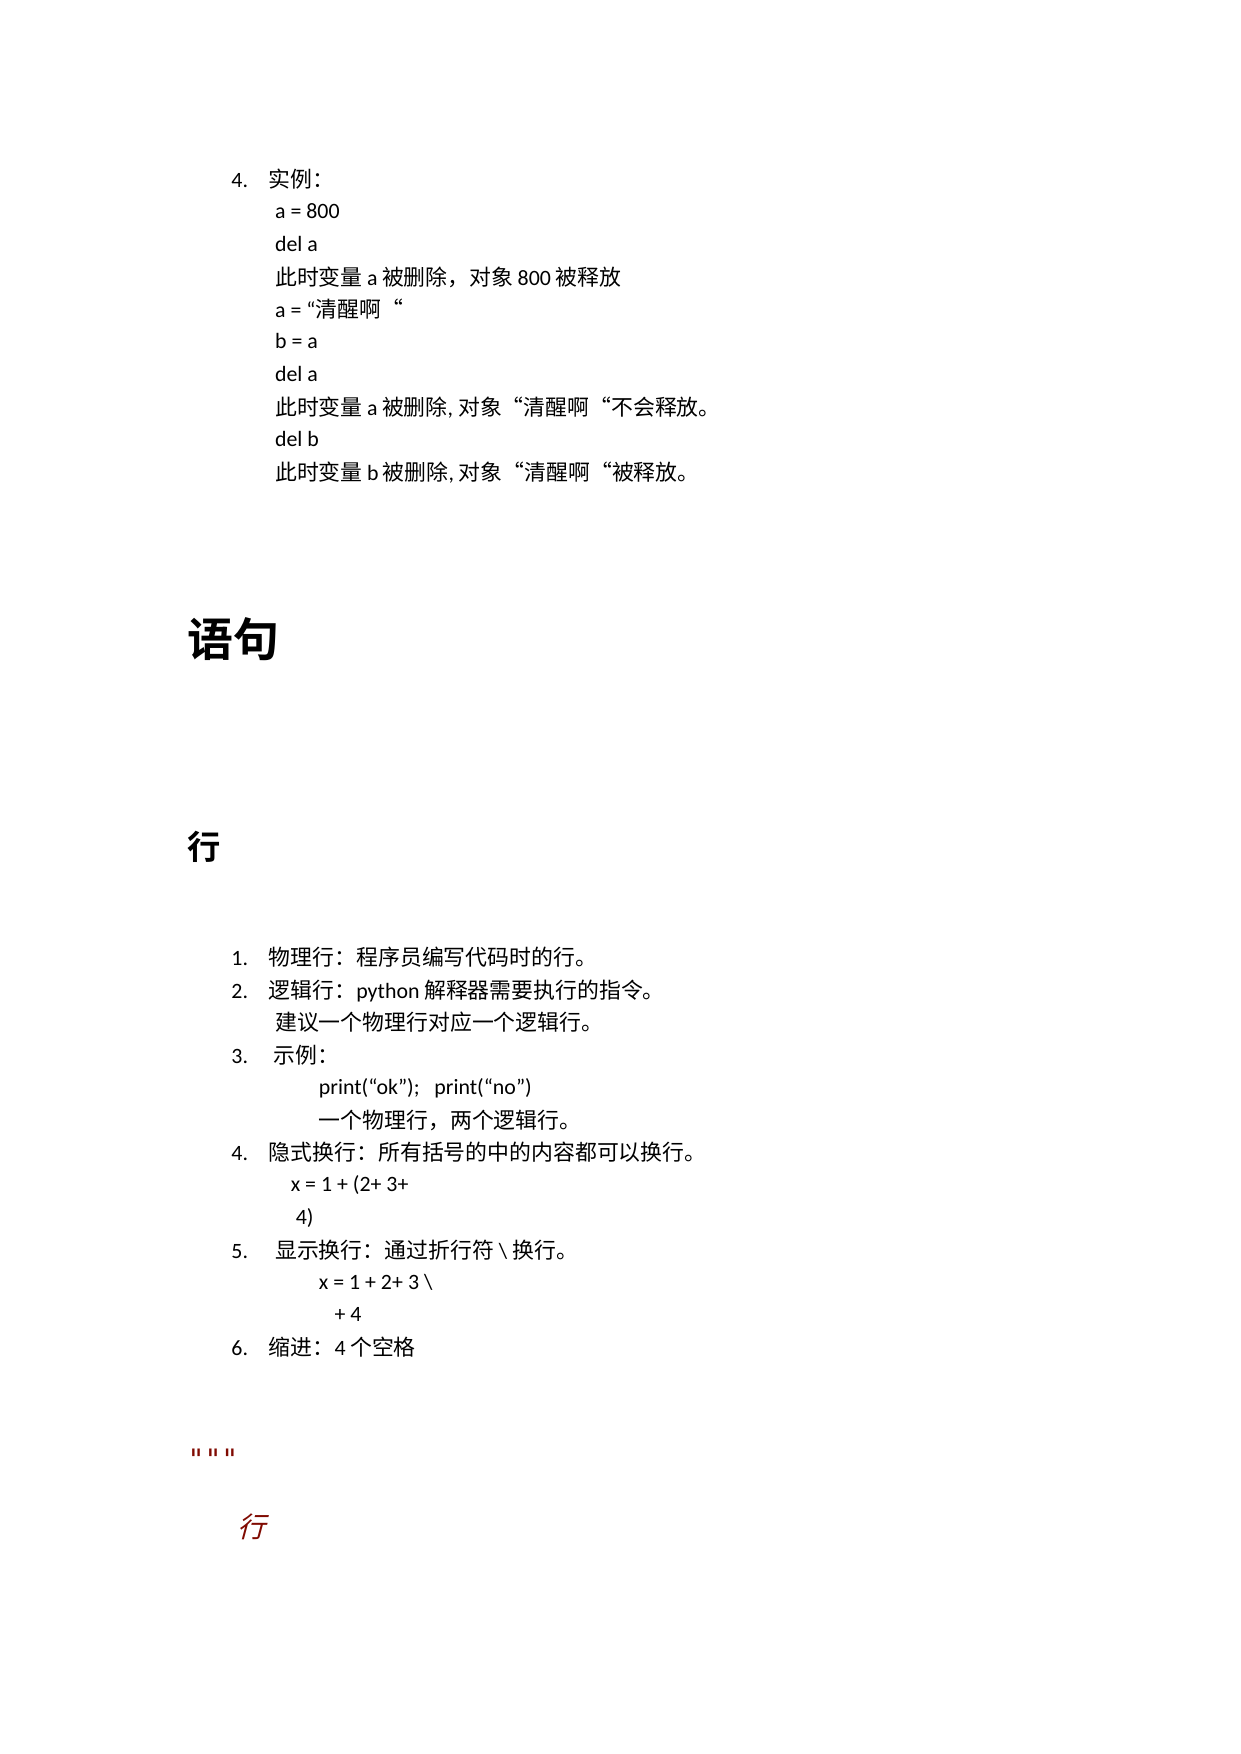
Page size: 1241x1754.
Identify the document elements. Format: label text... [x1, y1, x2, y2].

text 此时变量a被删除, 对象“清醒啊“不会释放。 [231, 389, 1053, 422]
text del a [231, 227, 1053, 259]
list 示例： [231, 1037, 1053, 1070]
text 行 [187, 1492, 1053, 1557]
text 一个物理行，两个逻辑行。 [275, 1102, 1053, 1135]
text 建议一个物理行对应一个逻辑行。 [187, 1005, 1053, 1037]
text 此时变量b被删除, 对象“清醒啊“被释放。 [231, 454, 1053, 487]
list 实例： [231, 162, 1053, 194]
text del a [231, 357, 1053, 389]
list 逻辑行：python解释器需要执行的指令。 [231, 972, 1053, 1005]
text print(“ok”); print(“no”) [275, 1070, 1053, 1102]
list 缩进：4个空格 [231, 1330, 1053, 1362]
text a = “清醒啊“ [231, 292, 1053, 324]
text b = a [231, 324, 1053, 357]
text x = 1 + (2+ 3+ [291, 1167, 1053, 1200]
text 此时变量a被删除，对象800被释放 [231, 259, 1053, 292]
text 4) [291, 1200, 1053, 1232]
text del b [231, 422, 1053, 454]
list 隐式换行：所有括号的中的内容都可以换行。 [231, 1135, 1053, 1167]
text x = 1 + 2+ 3 \ [291, 1265, 1053, 1297]
subtitle 语句 [187, 587, 1053, 685]
text a = 800 [231, 194, 1053, 227]
text """ [187, 1427, 1053, 1492]
list 显示换行：通过折行符 \ 换行。 [231, 1232, 1053, 1265]
subtitle 行 [187, 813, 1053, 878]
text + 4 [291, 1297, 1053, 1330]
list 物理行：程序员编写代码时的行。 [231, 940, 1053, 972]
